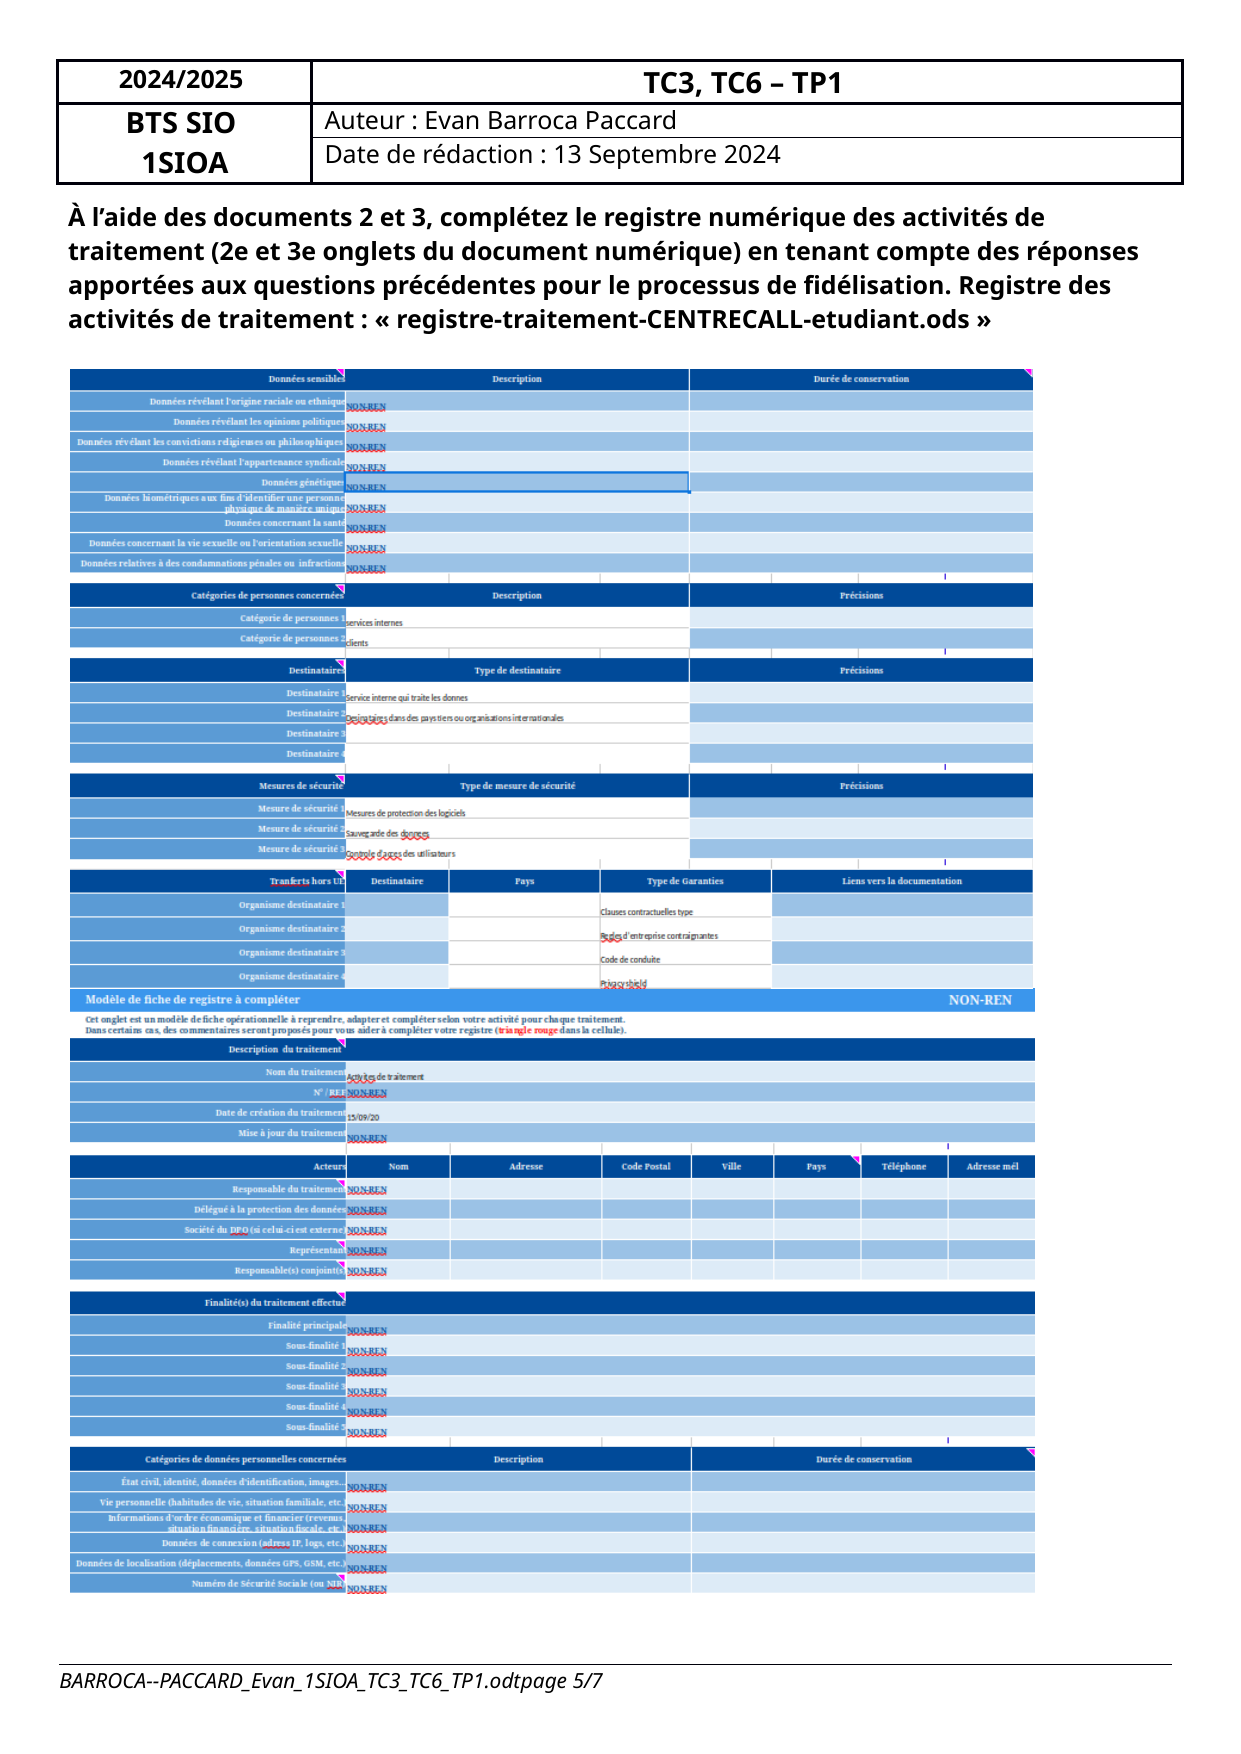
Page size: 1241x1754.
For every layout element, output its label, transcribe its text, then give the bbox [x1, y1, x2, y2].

text À l’aide des documents 2 et 3, complétez le registre numérique des activités de traitement (2e et 3e onglets du document numérique) en tenant compte des réponses apportées aux questions précédentes pour le processus de fidélisation. Registre des activités de traitement : « registre-traitement-CENTRECALL-etudiant.ods » [68, 199, 1172, 336]
picture [70, 369, 1035, 1594]
